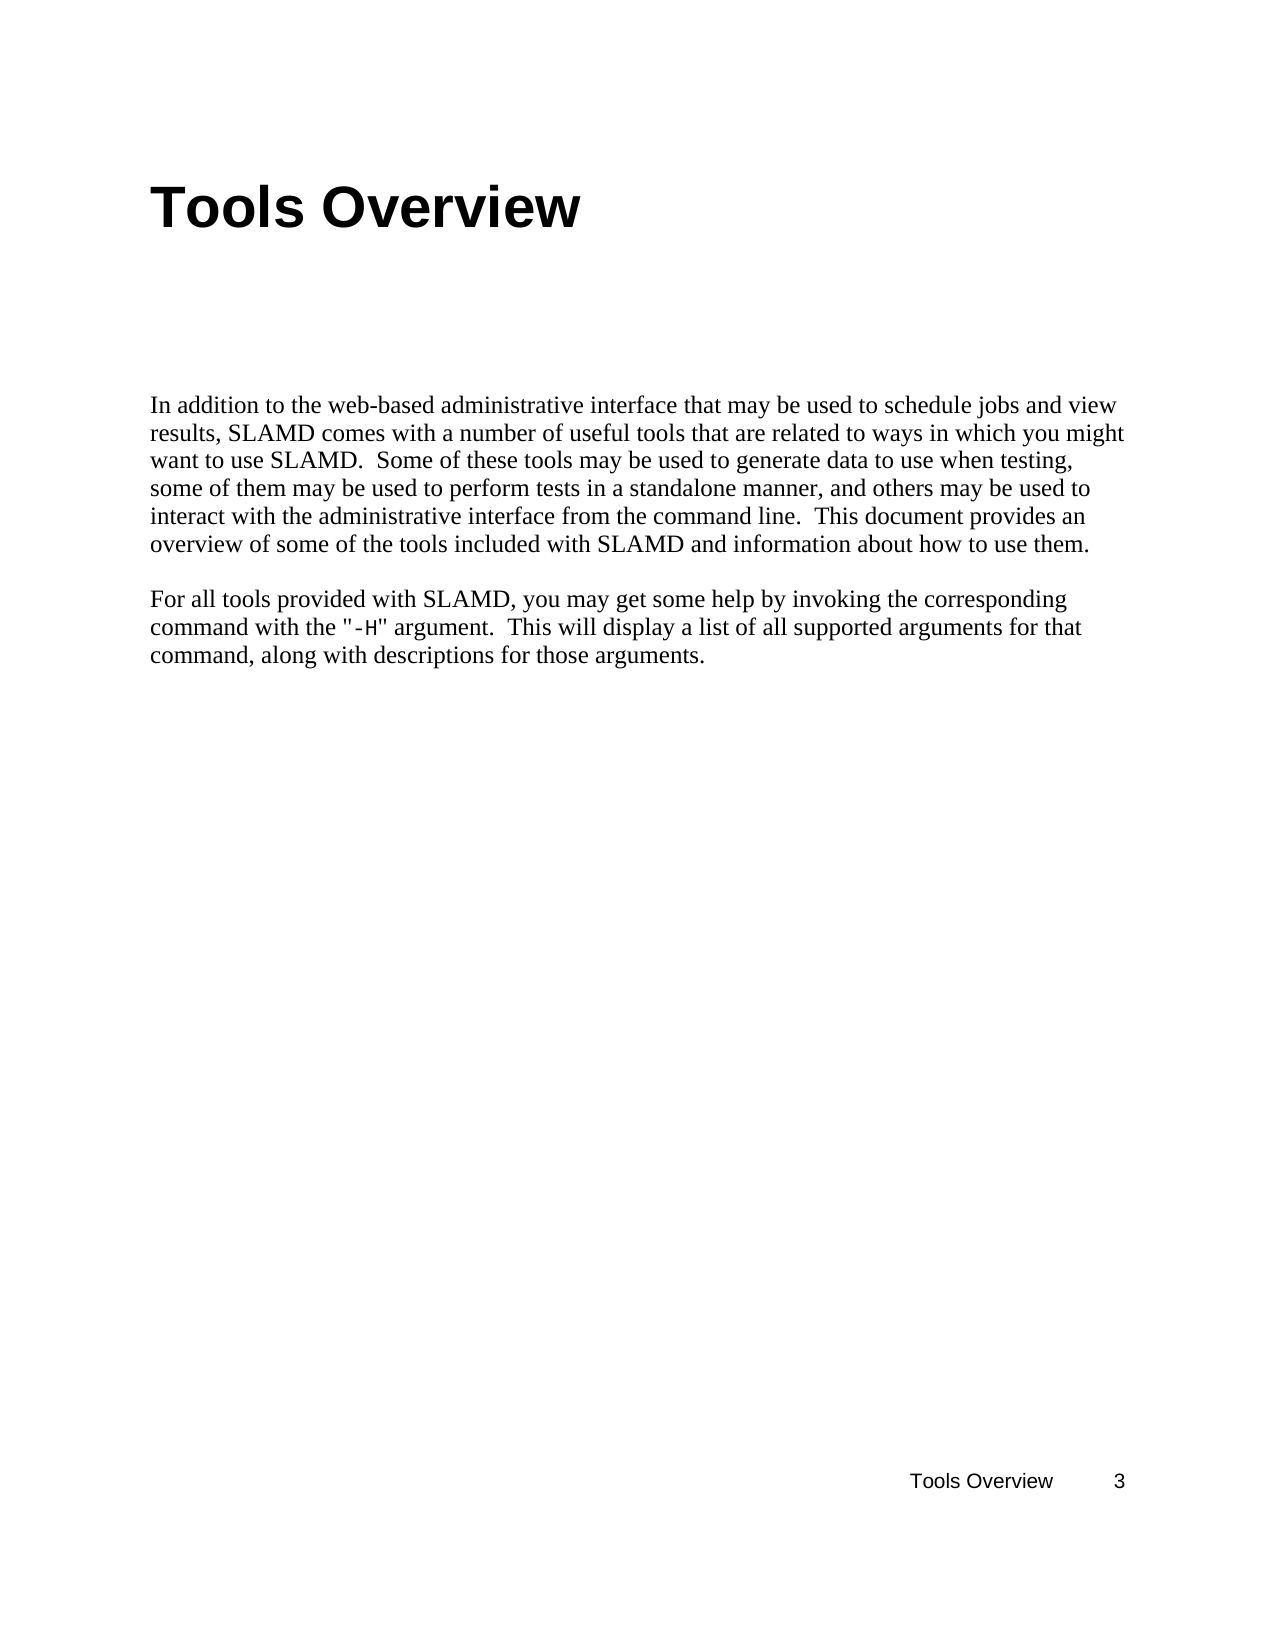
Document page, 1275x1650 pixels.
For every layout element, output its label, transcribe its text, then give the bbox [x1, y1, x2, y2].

text In addition to the web-based administrative interface that may be used to schedule jobs and view results, SLAMD comes with a number of useful tools that are related to ways in which you might want to use SLAMD. Some of these tools may be used to generate data to use when testing, some of them may be used to perform tests in a standalone manner, and others may be used to interact with the administrative interface from the command line. This document provides an overview of some of the tools included with SLAMD and information about how to use them. [150, 391, 1125, 557]
text For all tools provided with SLAMD, you may get some help by invoking the corresponding command with the "-H" argument. This will display a list of all supported arguments for that command, along with descriptions for those arguments. [150, 585, 1125, 669]
subtitle Tools Overview [150, 175, 1125, 240]
